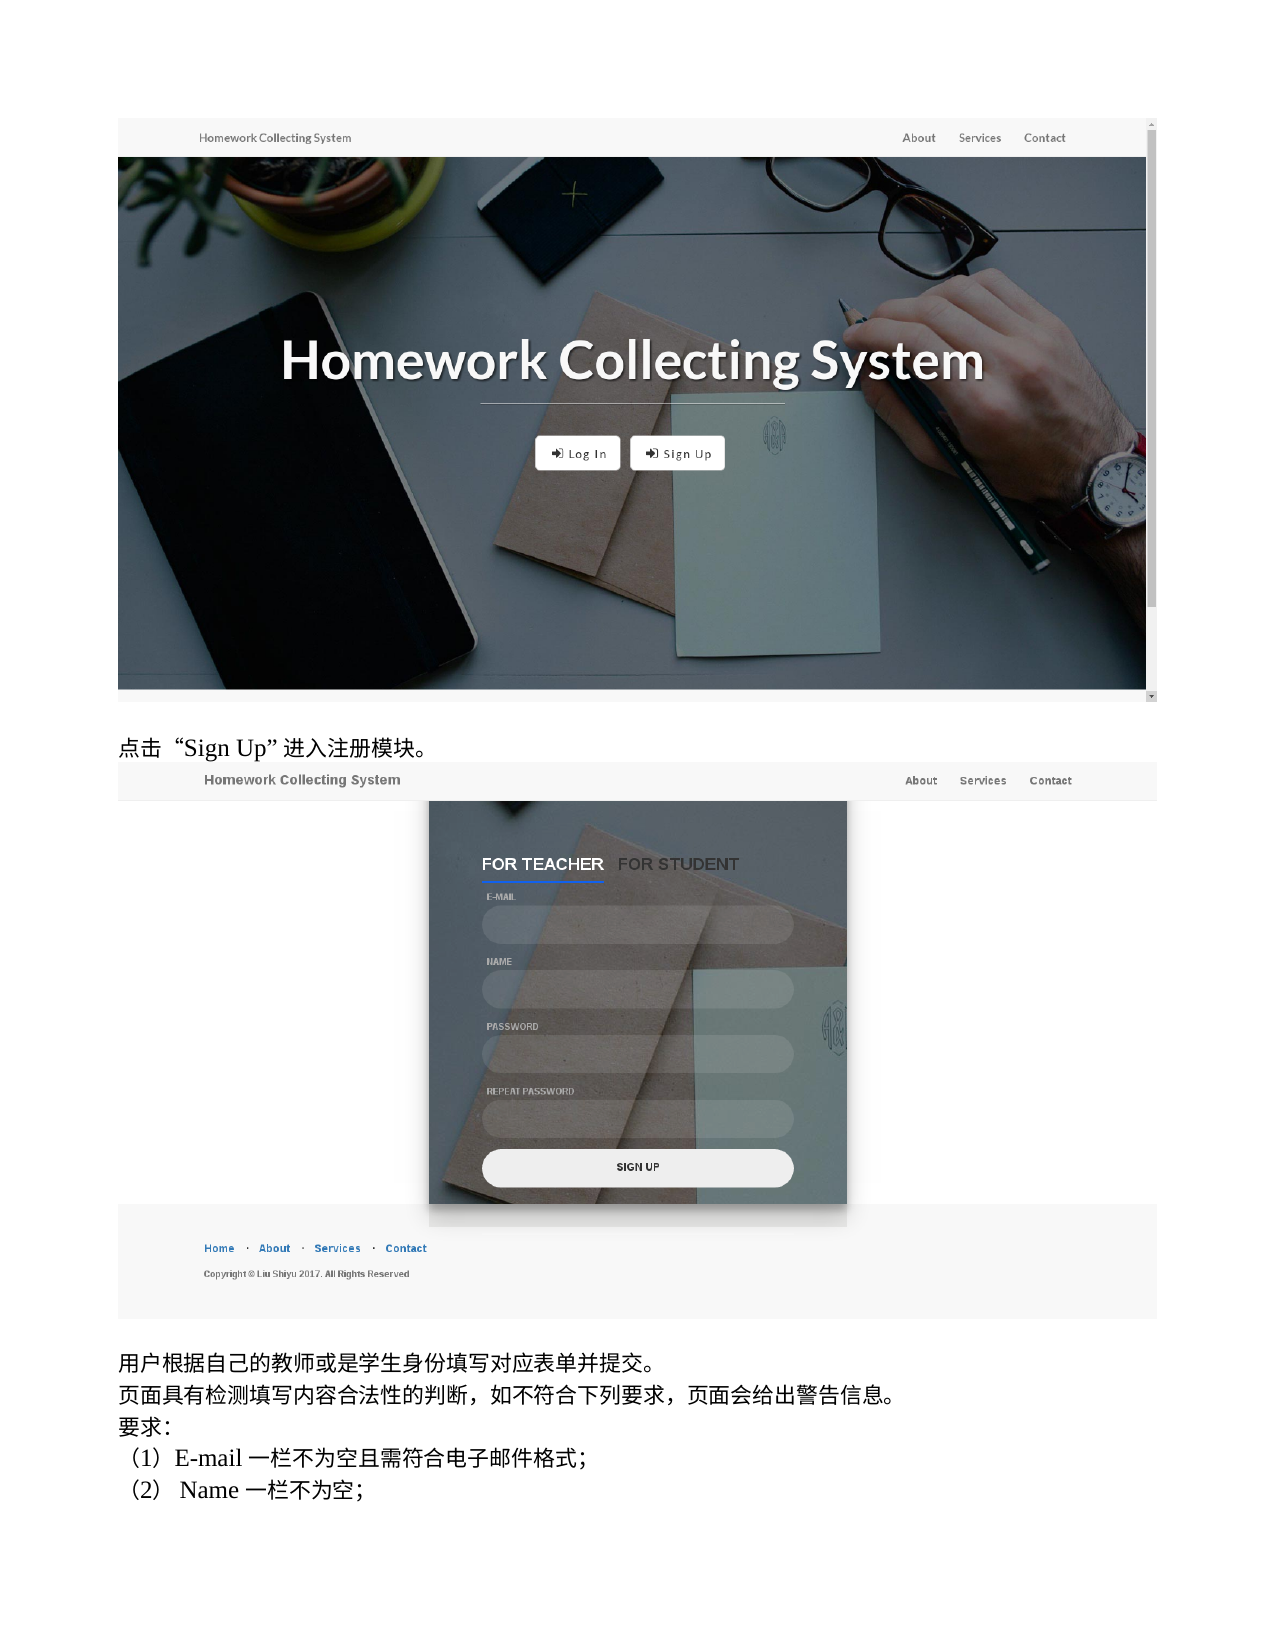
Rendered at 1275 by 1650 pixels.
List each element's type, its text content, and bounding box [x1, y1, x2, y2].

picture [118, 762, 1157, 1347]
picture [118, 118, 1157, 702]
text （2） Name 一栏不为空； [118, 1473, 1157, 1505]
text 页面具有检测填写内容合法性的判断，如不符合下列要求，页面会给出警告信息。 [118, 1378, 1157, 1410]
text （1）E-mail 一栏不为空且需符合电子邮件格式； [118, 1441, 1157, 1473]
text 点击“Sign Up” 进入注册模块。 [118, 731, 1157, 762]
text 要求： [118, 1410, 1157, 1441]
text 用户根据自己的教师或是学生身份填写对应表单并提交。 [118, 1347, 1157, 1378]
